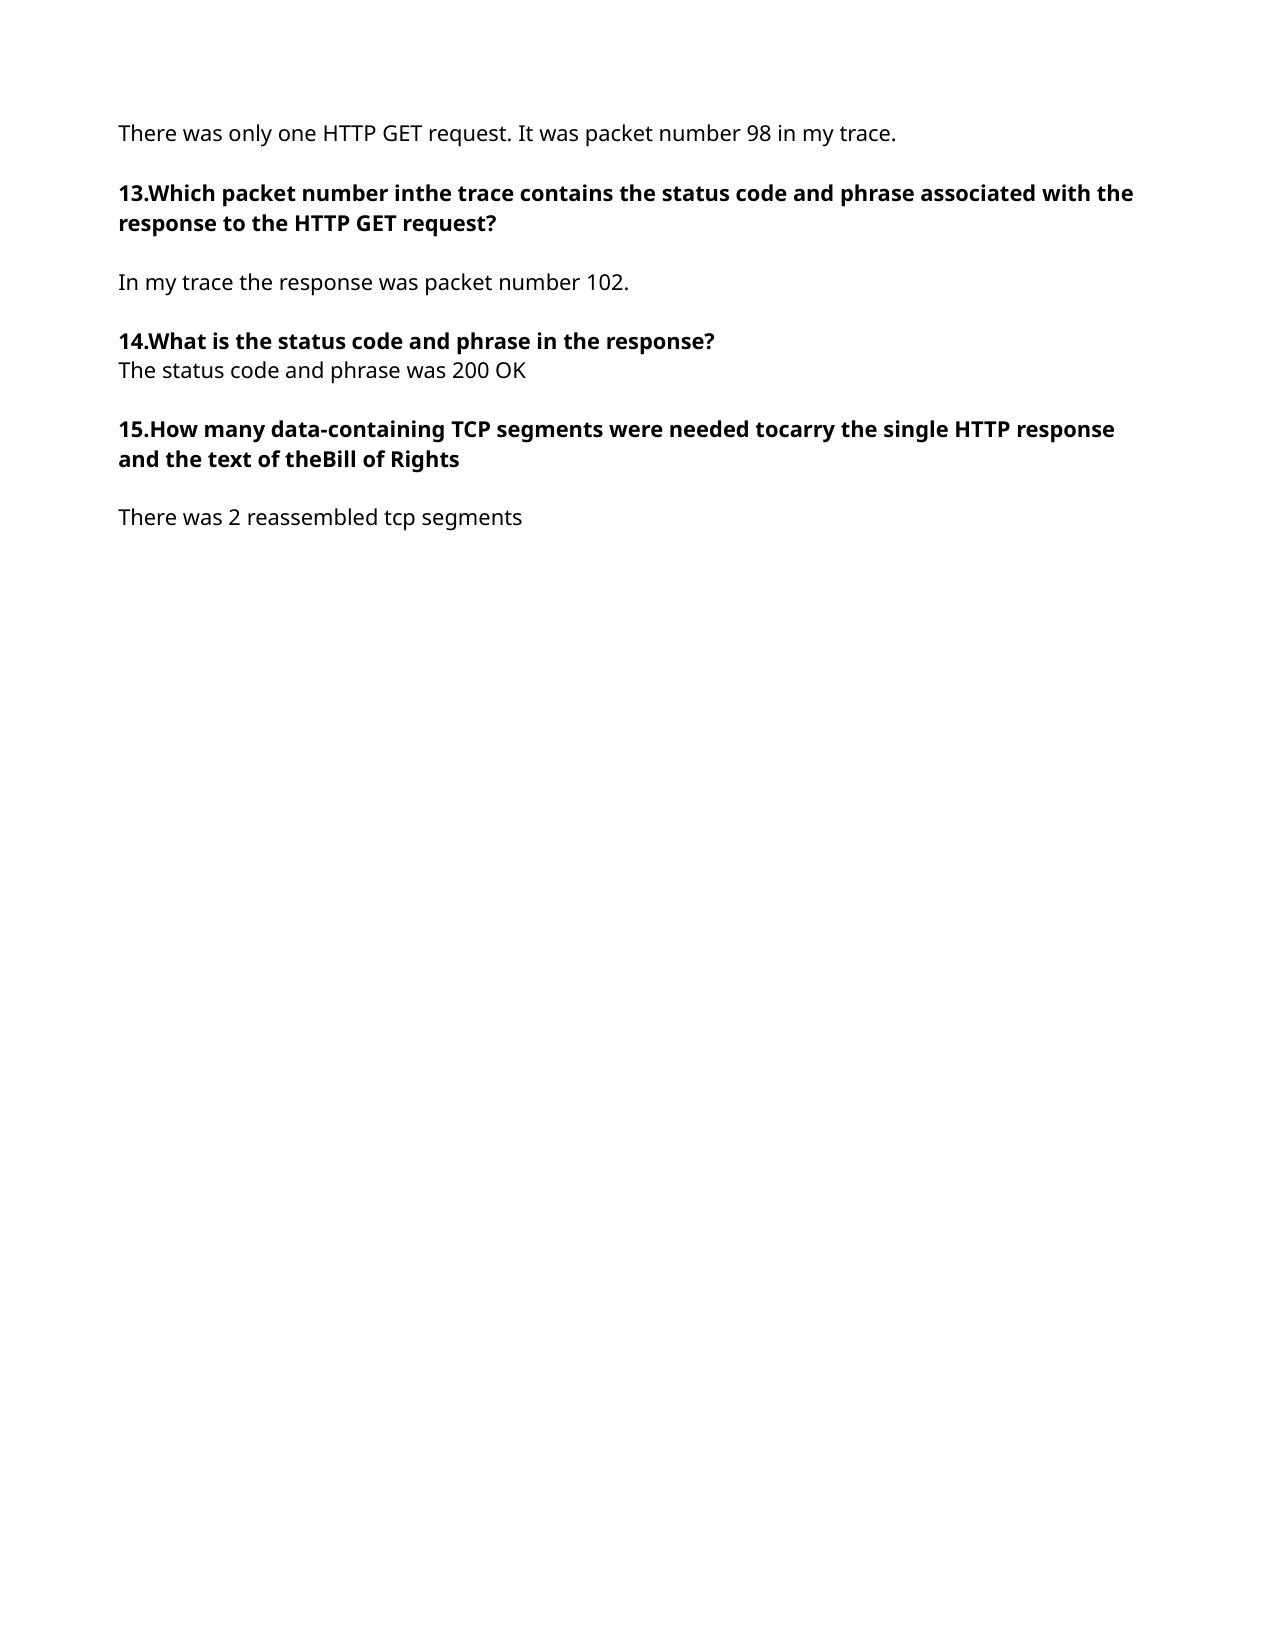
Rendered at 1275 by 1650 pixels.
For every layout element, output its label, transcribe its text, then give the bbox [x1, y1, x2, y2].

text 14.What is the status code and phrase in the response? [118, 326, 1157, 355]
text There was 2 reassembled tcp segments [118, 502, 1157, 532]
text 15.How many data-containing TCP segments were needed tocarry the single HTTP response and the text of theBill of Rights [118, 414, 1157, 473]
text 13.Which packet number inthe trace contains the status code and phrase associated with the response to the HTTP GET request? In my trace the response was packet number 102. [118, 178, 1157, 297]
text The status code and phrase was 200 OK [118, 355, 1157, 385]
text There was only one HTTP GET request. It was packet number 98 in my trace. [118, 118, 1157, 178]
